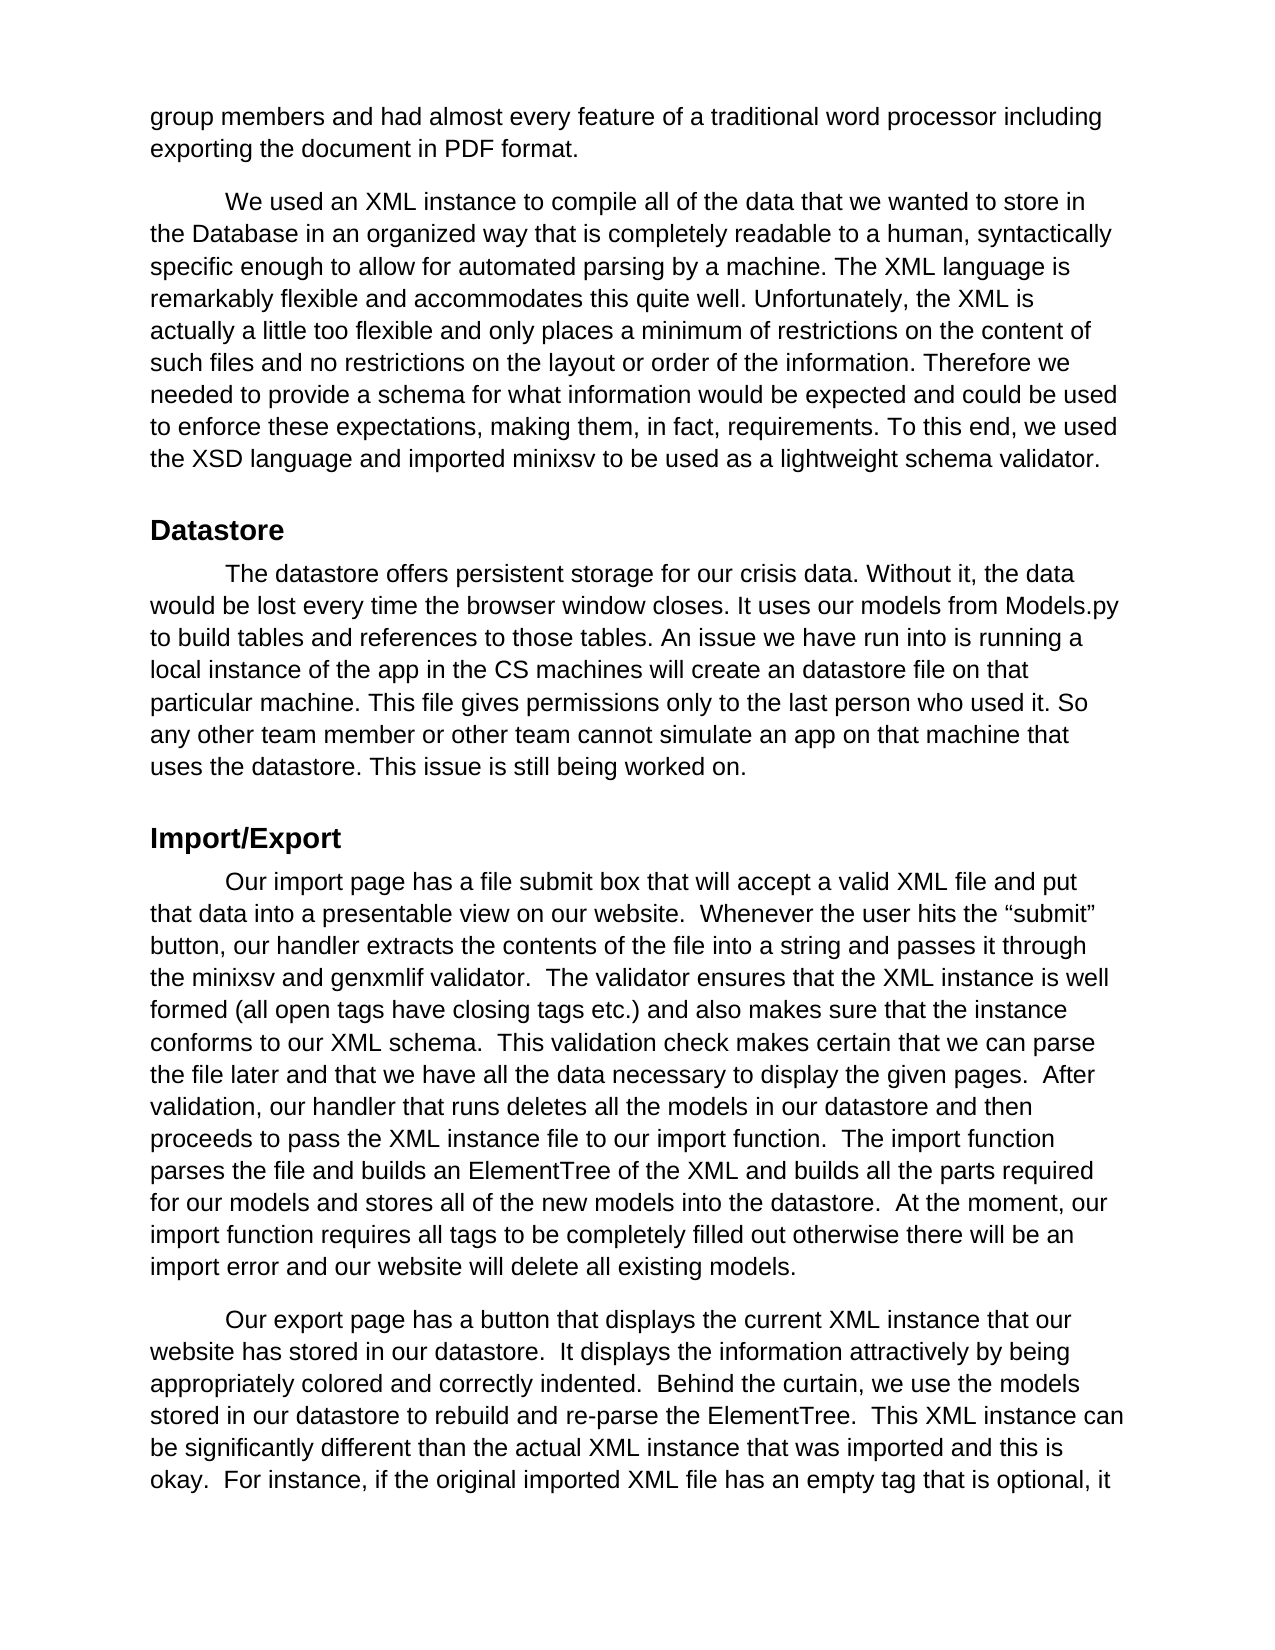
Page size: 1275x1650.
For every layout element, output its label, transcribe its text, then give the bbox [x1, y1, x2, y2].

text Our import page has a file submit box that will accept a valid XML file and put that data into a presentable view on our website. Whenever the user hits the “submit” button, our handler extracts the contents of the file into a string and passes it through the minixsv and genxmlif validator. The validator ensures that the XML instance is well formed (all open tags have closing tags etc.) and also makes sure that the instance conforms to our XML schema. This validation check makes certain that we can parse the file later and that we have all the data necessary to display the given pages. After validation, our handler that runs deletes all the models in our datastore and then proceeds to pass the XML instance file to our import function. The import function parses the file and builds an ElementTree of the XML and builds all the parts required for our models and stores all of the new models into the datastore. At the moment, our import function requires all tags to be completely filled out otherwise there will be an import error and our website will delete all existing models. [150, 868, 1125, 1281]
text group members and had almost every feature of a traditional word processor including exporting the document in PDF format. [150, 103, 1125, 163]
text Our export page has a button that displays the current XML instance that our website has stored in our datastore. It displays the information attractively by being appropriately colored and correctly indented. Behind the curtain, we use the models stored in our datastore to rebuild and re-parse the ElementTree. This XML instance can be significantly different than the actual XML instance that was imported and this is okay. For instance, if the original imported XML file has an empty tag that is optional, it [150, 1306, 1125, 1494]
text We used an XML instance to compile all of the data that we wanted to store in the Database in an organized way that is completely readable to a human, syntactically specific enough to allow for automated parsing by a machine. The XML language is remarkably flexible and accommodates this quite well. Unfortunately, the XML is actually a little too flexible and only places a minimum of restrictions on the content of such files and no restrictions on the layout or order of the information. Therefore we needed to provide a schema for what information would be expected and could be used to enforce these expectations, making them, in fact, requirements. To this end, we used the XSD language and imported minixsv to be used as a lightweight schema validator. [150, 188, 1125, 473]
text The datastore offers persistent storage for our crisis data. Without it, the data would be lost every time the browser window closes. It uses our models from Models.py to build tables and references to those tables. An issue we have run into is running a local instance of the app in the CS machines will create an datastore file on that particular machine. This file gives permissions only to the last person who used it. So any other team member or other team cannot simulate an app on that machine that uses the datastore. This issue is still being worked on. [150, 560, 1125, 781]
subtitle Import/Export [150, 822, 1125, 855]
subtitle Datastore [150, 514, 1125, 547]
